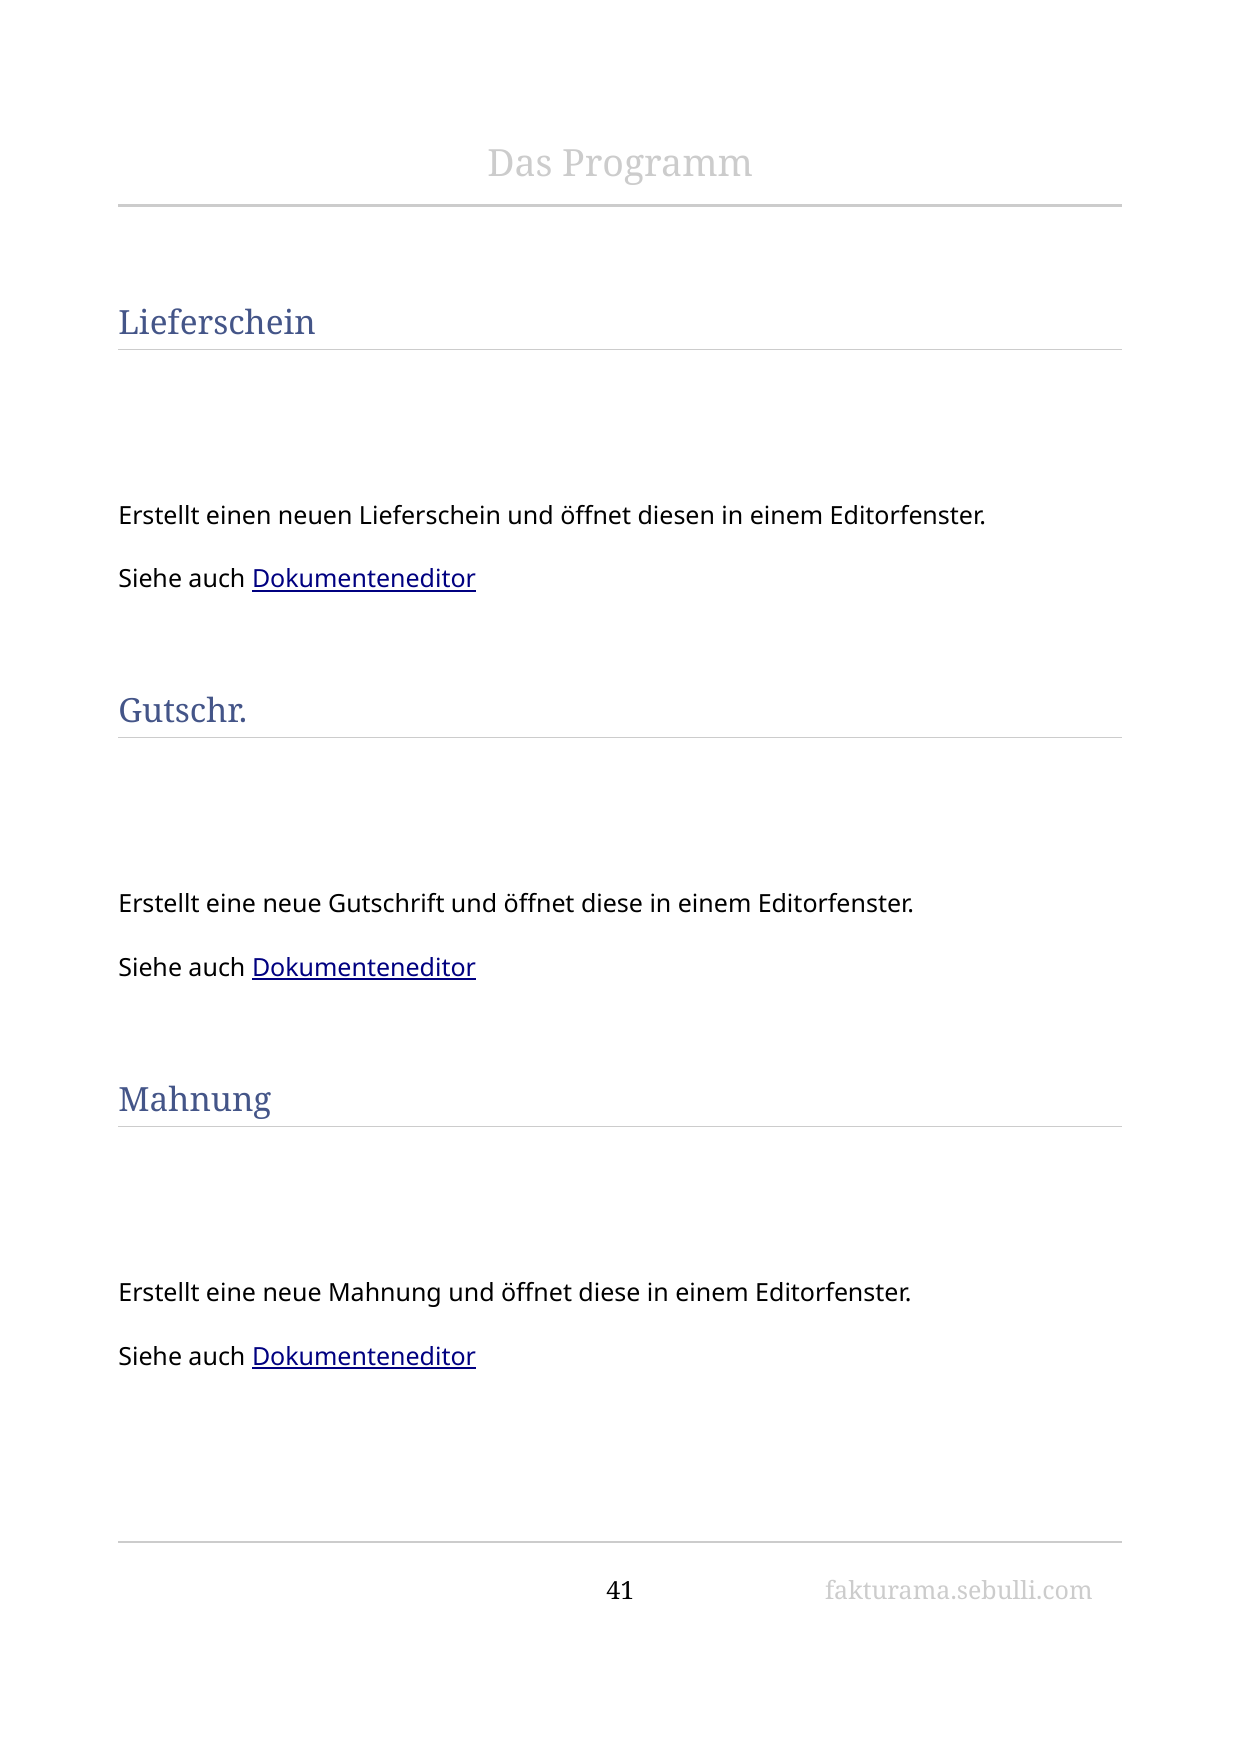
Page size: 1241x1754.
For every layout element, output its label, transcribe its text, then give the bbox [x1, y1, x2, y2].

subtitle Lieferschein [118, 299, 1122, 349]
text Siehe auch Dokumenteneditor [118, 950, 1122, 984]
subtitle Mahnung [118, 1076, 1122, 1126]
text Erstellt eine neue Mahnung und öffnet diese in einem Editorfenster. [118, 1275, 1122, 1309]
text Erstellt einen neuen Lieferschein und öffnet diesen in einem Editorfenster. [118, 498, 1122, 532]
text Siehe auch Dokumenteneditor [118, 1338, 1122, 1372]
subtitle Gutschr. [118, 687, 1122, 737]
text Erstellt eine neue Gutschrift und öffnet diese in einem Editorfenster. [118, 886, 1122, 920]
text Siehe auch Dokumenteneditor [118, 561, 1122, 595]
